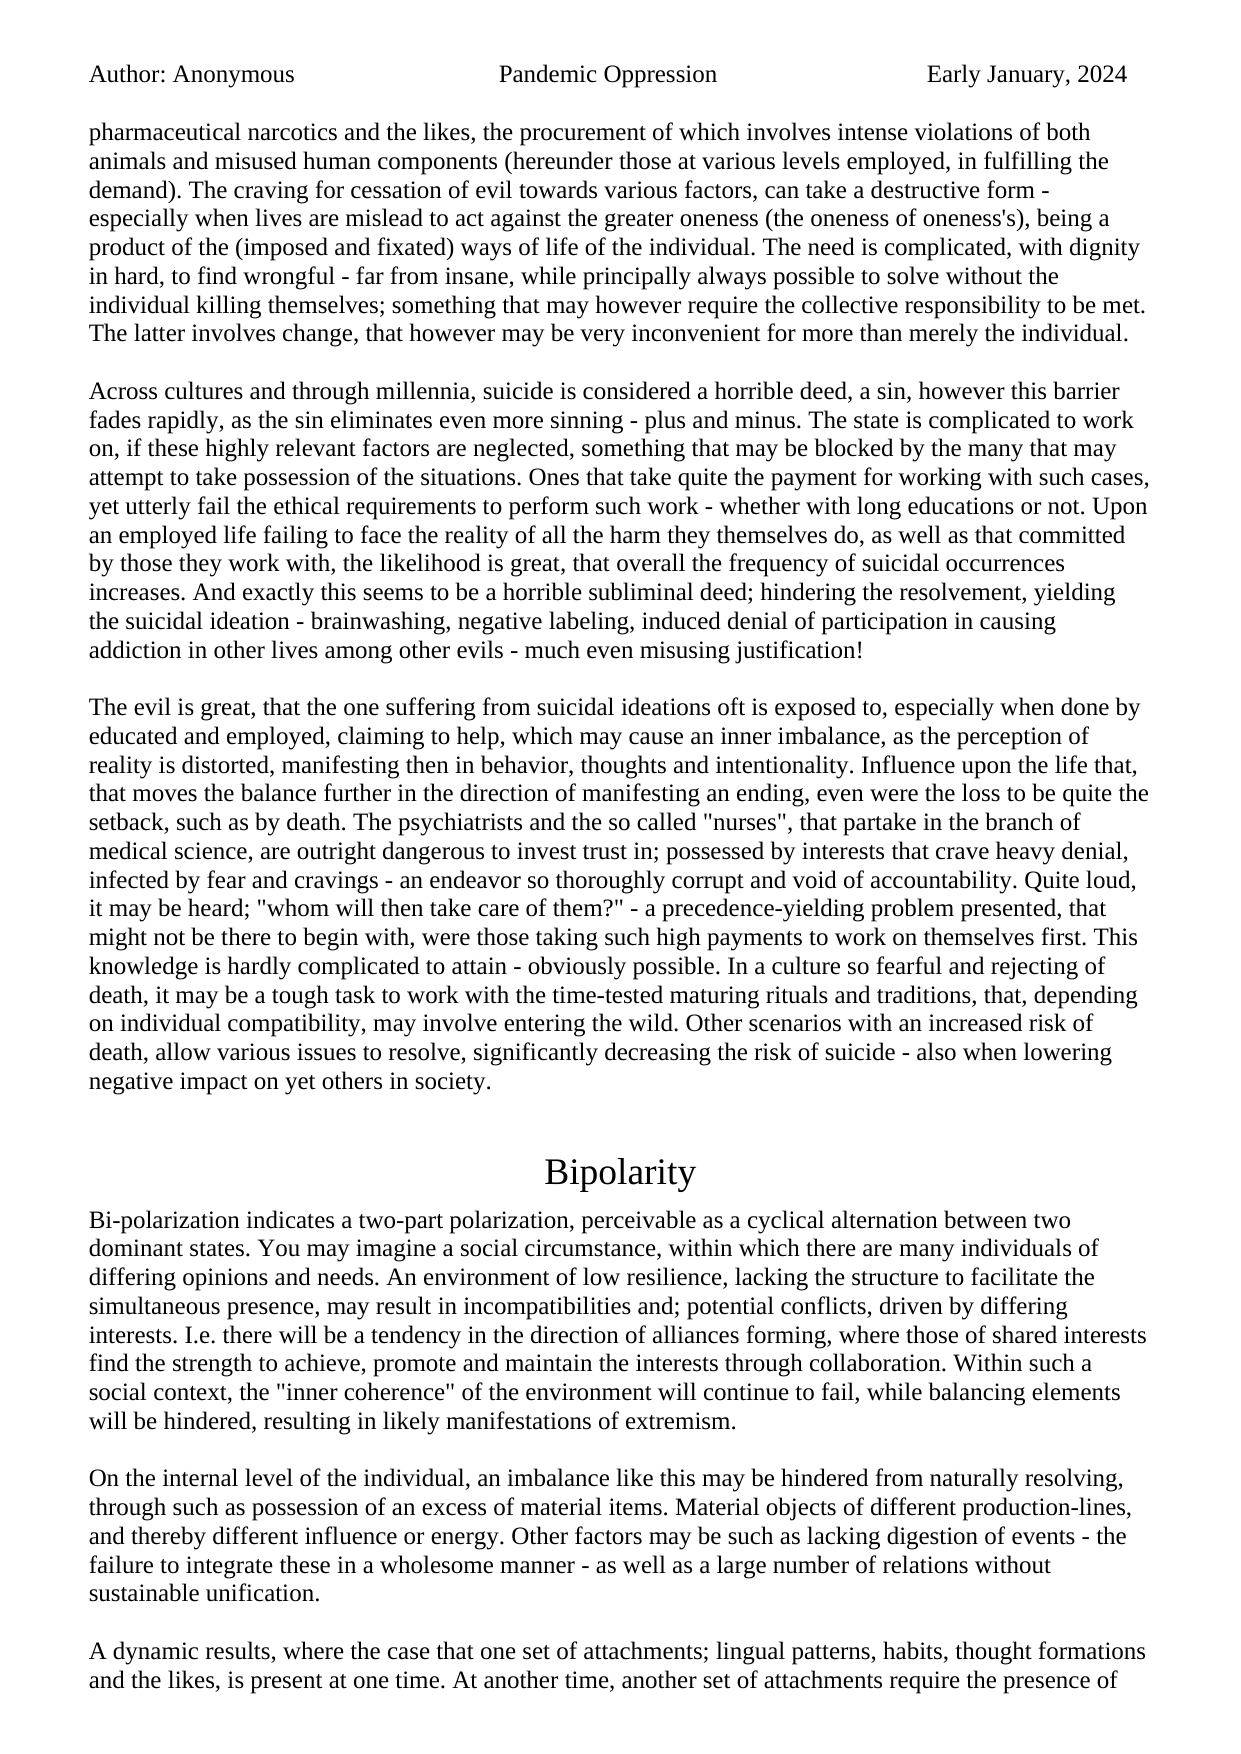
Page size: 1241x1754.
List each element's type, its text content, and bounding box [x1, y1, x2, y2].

text Bi-polarization indicates a two-part polarization, perceivable as a cyclical alternation between two dominant states. You may imagine a social circumstance, within which there are many individuals of differing opinions and needs. An environment of low resilience, lacking the structure to facilitate the simultaneous presence, may result in incompatibilities and; potential conflicts, driven by differing interests. I.e. there will be a tendency in the direction of alliances forming, where those of shared interests find the strength to achieve, promote and maintain the interests through collaboration. Within such a social context, the "inner coherence" of the environment will continue to fail, while balancing elements will be hindered, resulting in likely manifestations of extremism. [88, 1205, 1152, 1435]
text On the internal level of the individual, an imbalance like this may be hindered from naturally resolving, through such as possession of an excess of material items. Material objects of different production-lines, and thereby different influence or energy. Other factors may be such as lacking digestion of events - the failure to integrate these in a wholesome manner - as well as a large number of relations without sustainable unification. [88, 1463, 1152, 1607]
text A dynamic results, where the case that one set of attachments; lingual patterns, habits, thought formations and the likes, is present at one time. At another time, another set of attachments require the presence of [88, 1636, 1152, 1693]
subtitle Bipolarity [88, 1149, 1152, 1192]
text The evil is great, that the one suffering from suicidal ideations oft is exposed to, especially when done by educated and employed, claiming to help, which may cause an inner imbalance, as the perception of reality is distorted, manifesting then in behavior, thoughts and intentionality. Influence upon the life that, that moves the balance further in the direction of manifesting an ending, even were the loss to be quite the setback, such as by death. The psychiatrists and the so called "nurses", that partake in the branch of medical science, are outright dangerous to invest trust in; possessed by interests that crave heavy denial, infected by fear and cravings - an endeavor so thoroughly corrupt and void of accountability. Quite loud, it may be heard; "whom will then take care of them?" - a precedence-yielding problem presented, that might not be there to begin with, were those taking such high payments to work on themselves first. This knowledge is hardly complicated to attain - obviously possible. In a culture so fearful and rejecting of death, it may be a tough task to work with the time-tested maturing rituals and traditions, that, depending on individual compatibility, may involve entering the wild. Other scenarios with an increased risk of death, allow various issues to resolve, significantly decreasing the risk of suicide - also when lowering negative impact on yet others in society. [88, 692, 1152, 1095]
text Across cultures and through millennia, suicide is considered a horrible deed, a sin, however this barrier fades rapidly, as the sin eliminates even more sinning - plus and minus. The state is complicated to work on, if these highly relevant factors are neglected, something that may be blocked by the many that may attempt to take possession of the situations. Ones that take quite the payment for working with such cases, yet utterly fail the ethical requirements to perform such work - whether with long educations or not. Upon an employed life failing to face the reality of all the harm they themselves do, as well as that committed by those they work with, the likelihood is great, that overall the frequency of suicidal occurrences increases. And exactly this seems to be a horrible subliminal deed; hindering the resolvement, yielding the suicidal ideation - brainwashing, negative labeling, induced denial of participation in causing addiction in other lives among other evils - much even misusing justification! [88, 376, 1152, 663]
text pharmaceutical narcotics and the likes, the procurement of which involves intense violations of both animals and misused human components (hereunder those at various levels employed, in fulfilling the demand). The craving for cessation of evil towards various factors, can take a destructive form - especially when lives are mislead to act against the greater oneness (the oneness of oneness's), being a product of the (imposed and fixated) ways of life of the individual. The need is complicated, with dignity in hard, to find wrongful - far from insane, while principally always possible to solve without the individual killing themselves; something that may however require the collective responsibility to be met. The latter involves change, that however may be very inconvenient for more than merely the individual. [88, 117, 1152, 347]
